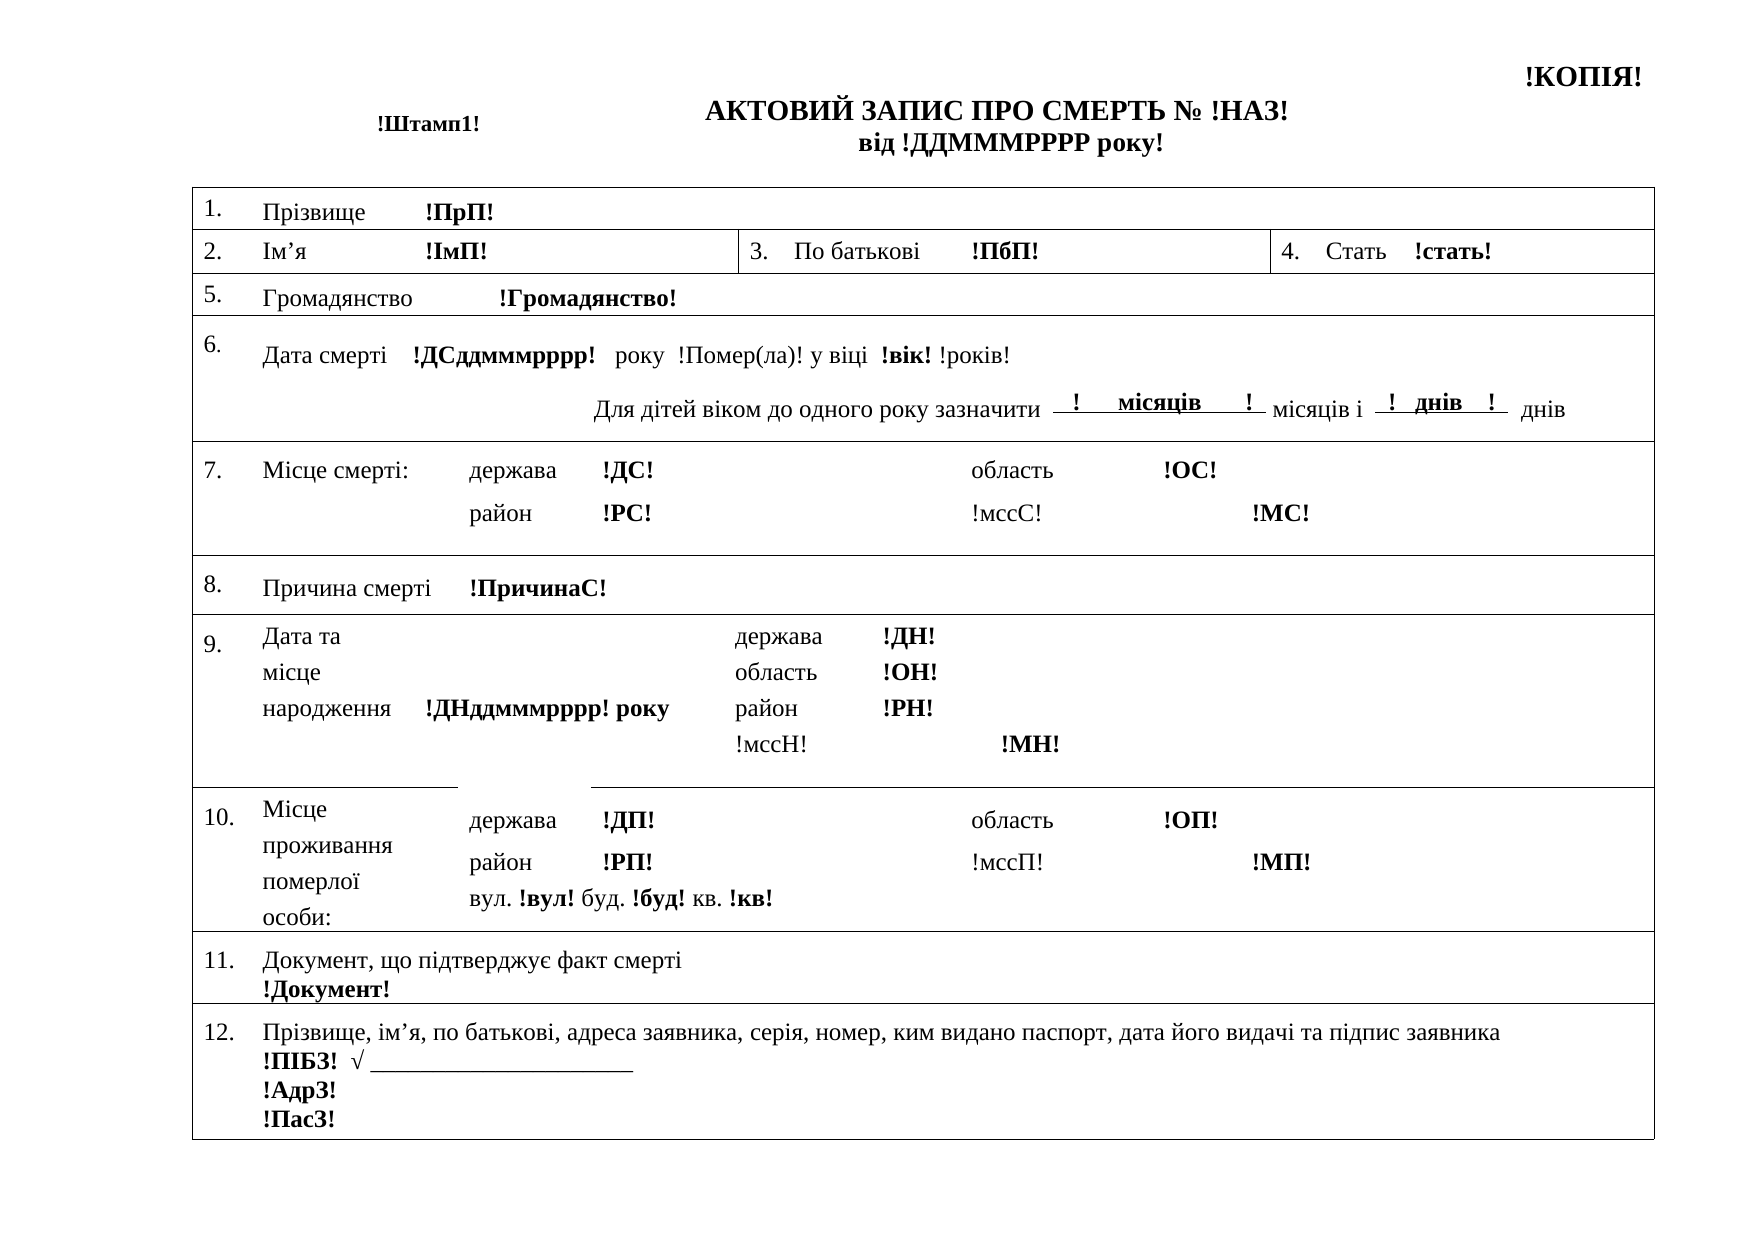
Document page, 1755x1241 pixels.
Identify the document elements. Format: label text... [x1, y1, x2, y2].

table_cell 5. [193, 274, 251, 315]
table_cell Причина смерті [251, 556, 458, 614]
table_cell [251, 722, 724, 758]
table_cell [665, 157, 1654, 187]
table_cell район [458, 484, 591, 527]
table_cell !мссП! [960, 834, 1240, 876]
table_header область [960, 788, 1152, 834]
table_cell 3. [739, 230, 783, 273]
table_cell !мссС! [960, 484, 1240, 527]
table_cell 2. [193, 230, 251, 273]
table_cell Стать [1314, 230, 1403, 273]
table_header держава [458, 442, 591, 484]
table_cell !ПбП! [960, 230, 1270, 273]
table_cell !РН! [871, 686, 1491, 722]
table_cell район [458, 834, 591, 876]
table_cell Громадянство [251, 274, 487, 315]
table_cell 9. [193, 615, 251, 787]
table_cell !ІмП! [414, 230, 738, 273]
table_cell !МП! [1240, 834, 1654, 876]
table_cell 8. [193, 556, 251, 614]
table_cell !ДНддмммрррр! року [414, 686, 724, 722]
table_cell 6. [193, 316, 251, 441]
table_cell !РП! [591, 834, 960, 876]
table_cell [251, 758, 1654, 787]
table_cell Місце смерті: [251, 442, 458, 554]
table_cell Прізвище, ім’я, по батькові, адреса заявника, серія, номер, ким видано паспорт, дата його видачі та підпис заявника !ПІБЗ! √ _____________________ !АдрЗ! !ПасЗ! [251, 1004, 1654, 1139]
table_cell від !ДДМММРРРР року! [665, 126, 1329, 157]
table_cell [1491, 686, 1654, 722]
table_cell [1491, 650, 1654, 686]
table_cell [1329, 93, 1654, 126]
table_cell !ОН! [871, 650, 1491, 686]
table_header [1491, 615, 1654, 650]
table_cell вул. !вул! буд. !буд! кв. !кв! [458, 876, 1654, 912]
table_cell [1491, 722, 1654, 758]
table_cell !ПрП! [414, 188, 1654, 229]
table_cell [591, 527, 1654, 554]
table_cell 1. [193, 188, 251, 229]
table_cell 4. [1271, 230, 1314, 273]
table_cell 12. [193, 1004, 251, 1139]
table_cell Прізвище [251, 188, 413, 229]
table_cell [458, 912, 1654, 931]
table_cell Місце проживання померлої особи: [251, 788, 458, 931]
table_header [665, 59, 1329, 93]
table_cell 7. [193, 442, 251, 554]
table_cell !МС! [1240, 484, 1654, 527]
table_cell Документ, що підтверджує факт смерті !Документ! [251, 932, 1654, 1003]
table_header область [960, 442, 1152, 484]
table_cell По батькові [783, 230, 960, 273]
table_cell [1329, 126, 1654, 157]
table_cell район [724, 686, 871, 722]
table_cell !мссН! [724, 722, 989, 758]
table_cell !ПричинаС! [458, 556, 1654, 614]
table_cell народження [251, 686, 413, 722]
table_cell [458, 527, 591, 554]
table_header !ОП! [1152, 788, 1654, 834]
table_header держава [458, 787, 591, 834]
table_header !ДП! [591, 788, 960, 834]
table_cell 11. [193, 932, 251, 1003]
table_cell !МН! [989, 722, 1491, 758]
table_cell Дата смерті !ДСддмммрррр! року !Помер(ла)! у віці !вік! !років! Для дітей віком до одного року зазначити ! місяців ! місяців і ! днів ! днів [251, 316, 1654, 441]
table_header !ДН! [871, 615, 1491, 650]
table_cell !РС! [591, 484, 960, 527]
table_header !Штамп1! [192, 59, 664, 187]
table_cell !стать! [1403, 230, 1654, 273]
table_cell місце [251, 650, 724, 686]
table_cell !Громадянство! [488, 274, 1654, 315]
table_cell 10. [193, 788, 251, 931]
table_header !ДС! [591, 442, 960, 484]
table_header держава [724, 615, 871, 650]
table_cell Ім’я [251, 230, 413, 273]
table_header !ОС! [1152, 442, 1654, 484]
table_cell область [724, 650, 871, 686]
table_header Дата та [251, 615, 724, 650]
table_header !КОПІЯ! [1329, 59, 1654, 93]
table_cell АКТОВИЙ ЗАПИС ПРО СМЕРТЬ № !НАЗ! [665, 93, 1329, 126]
